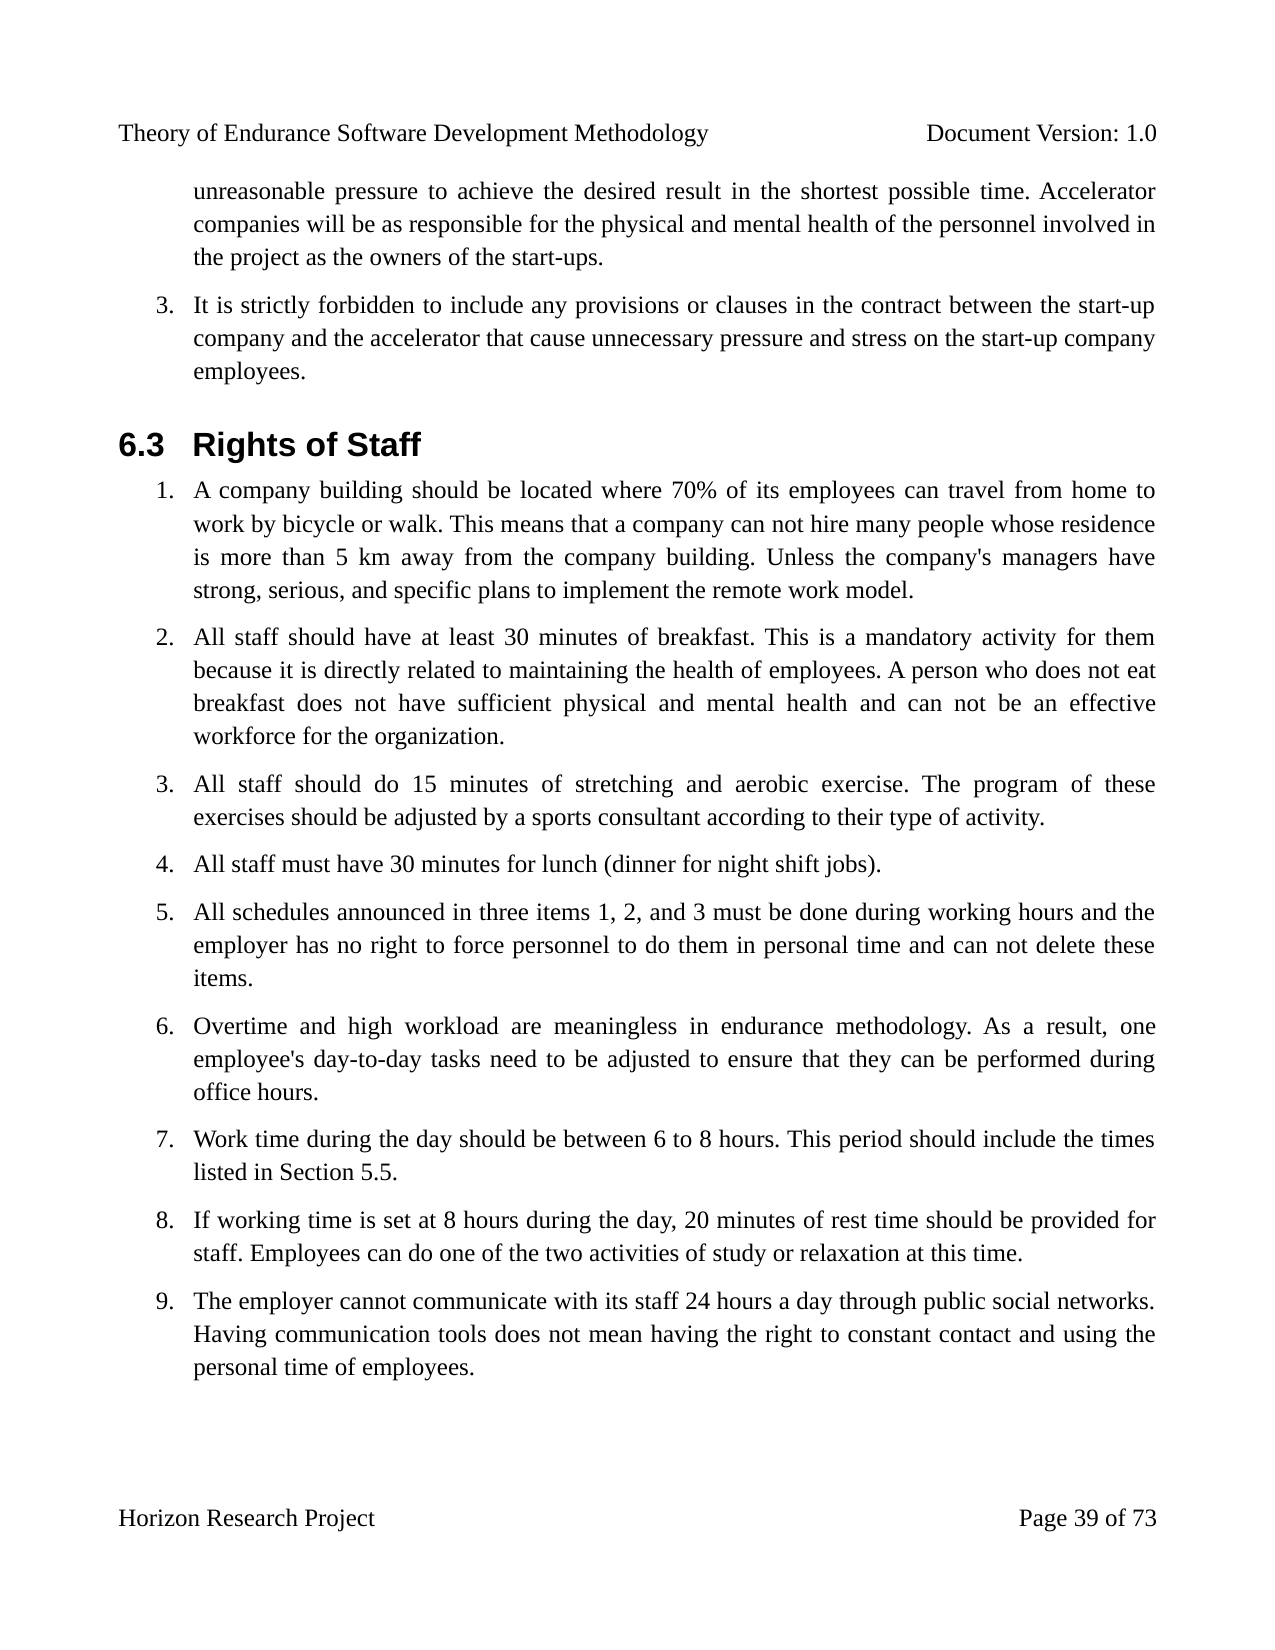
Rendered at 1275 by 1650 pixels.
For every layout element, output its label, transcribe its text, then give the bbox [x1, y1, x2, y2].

list It is strictly forbidden to include any provisions or clauses in the contract between the start-up company and the accelerator that cause unnecessary pressure and stress on the start-up company employees. [156, 290, 1157, 385]
list All staff must have 30 minutes for lunch (dinner for night shift jobs). [156, 849, 1157, 878]
list All staff should have at least 30 minutes of breakfast. This is a mandatory activity for them because it is directly related to maintaining the health of employees. A person who does not eat breakfast does not have sufficient physical and mental health and can not be an effective workforce for the organization. [156, 622, 1157, 750]
list Work time during the day should be between 6 to 8 hours. This period should include the times listed in Section 5.5. [156, 1124, 1157, 1186]
list Overtime and high workload are meaningless in endurance methodology. As a result, one employee's day-to-day tasks need to be adjusted to ensure that they can be performed during office hours. [156, 1011, 1157, 1106]
list All staff should do 15 minutes of stretching and aerobic exercise. The program of these exercises should be adjusted by a sports consultant according to their type of activity. [156, 769, 1157, 831]
list unreasonable pressure to achieve the desired result in the shortest possible time. Accelerator companies will be as responsible for the physical and mental health of the personnel involved in the project as the owners of the start-ups. [156, 176, 1157, 271]
subtitle Rights of Staff [118, 424, 1157, 463]
list A company building should be located where 70% of its employees can travel from home to work by bicycle or walk. This means that a company can not hire many people whose residence is more than 5 km away from the company building. Unless the company's managers have strong, serious, and specific plans to implement the remote work model. [156, 476, 1157, 603]
list All schedules announced in three items 1, 2, and 3 must be done during working hours and the employer has no right to force personnel to do them in personal time and can not delete these items. [156, 897, 1157, 992]
list If working time is set at 8 hours during the day, 20 minutes of rest time should be provided for staff. Employees can do one of the two activities of study or relaxation at this time. [156, 1205, 1157, 1267]
list The employer cannot communicate with its staff 24 hours a day through public social networks. Having communication tools does not mean having the right to constant contact and using the personal time of employees. [156, 1286, 1157, 1381]
